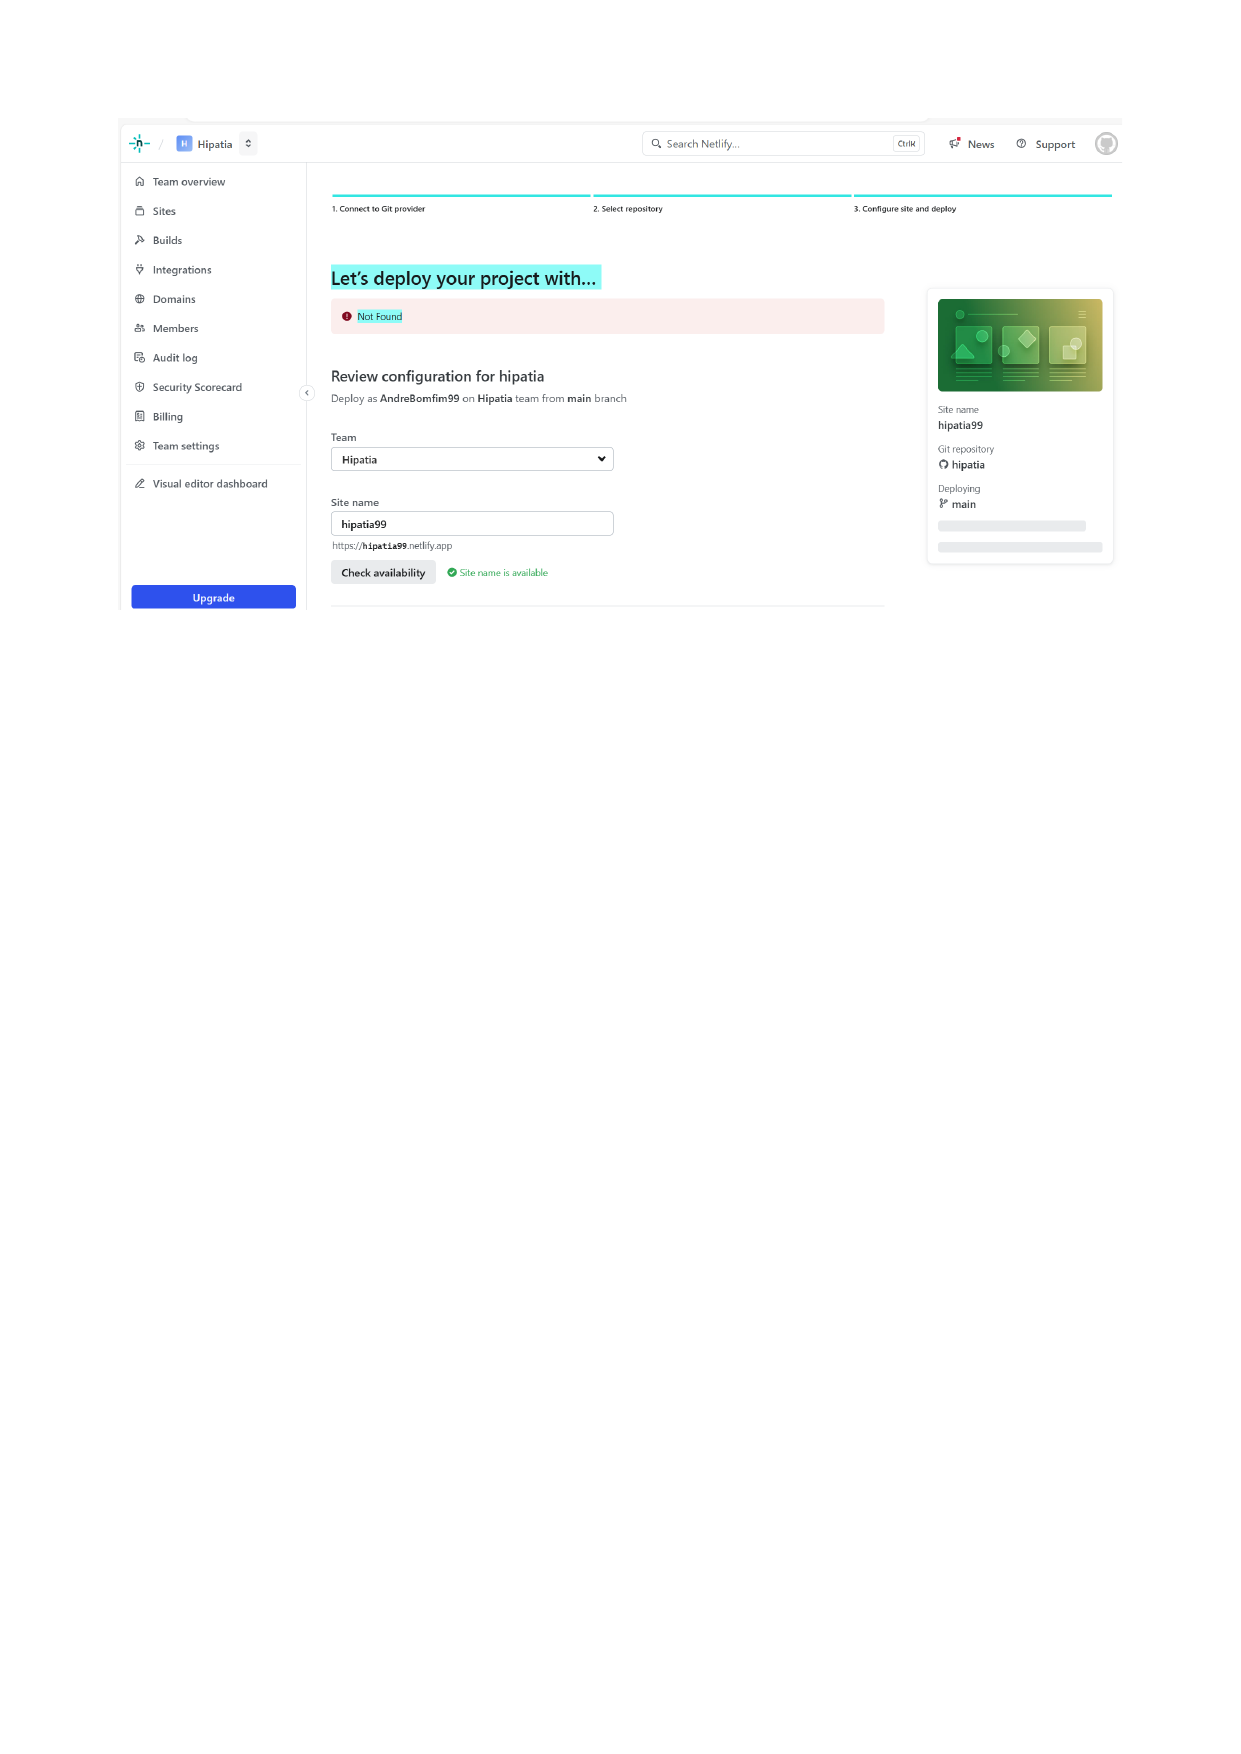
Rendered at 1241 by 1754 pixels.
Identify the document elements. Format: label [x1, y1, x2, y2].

picture [118, 118, 1123, 610]
